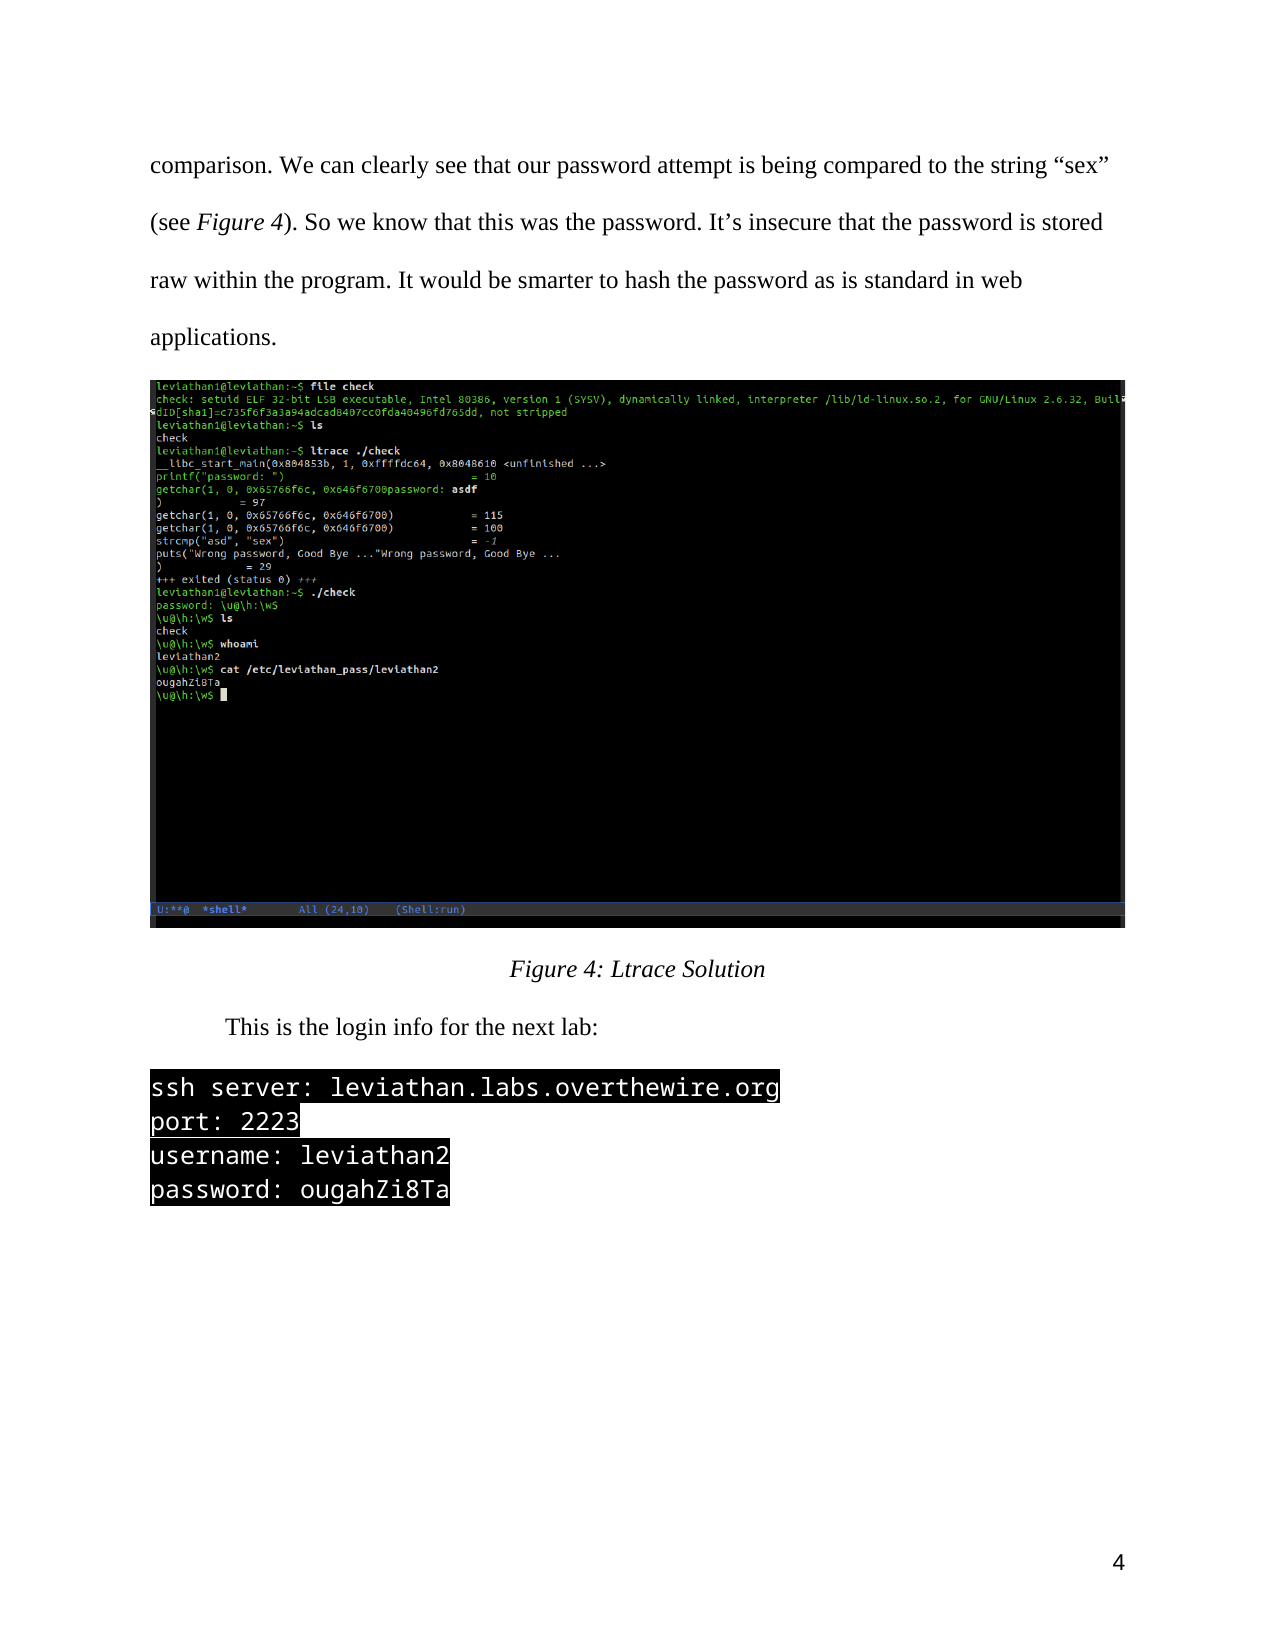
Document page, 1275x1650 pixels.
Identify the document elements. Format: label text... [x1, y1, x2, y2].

picture [150, 380, 1125, 928]
text password: ougahZi8Ta [150, 1171, 1125, 1206]
text ssh server: leviathan.labs.overthewire.org [150, 1069, 1125, 1103]
text comparison. We can clearly see that our password attempt is being compared to the string “sex” (see Figure 4). So we know that this was the password. It’s insecure that the password is stored raw within the program. It would be smarter to hash the password as is standard in web applications. [150, 150, 1125, 351]
text username: leviathan2 [150, 1137, 1125, 1171]
text Figure 4: Ltrace Solution [150, 954, 1125, 983]
text This is the login info for the next lab: [150, 1012, 1125, 1041]
text port: 2223 [150, 1103, 1125, 1137]
